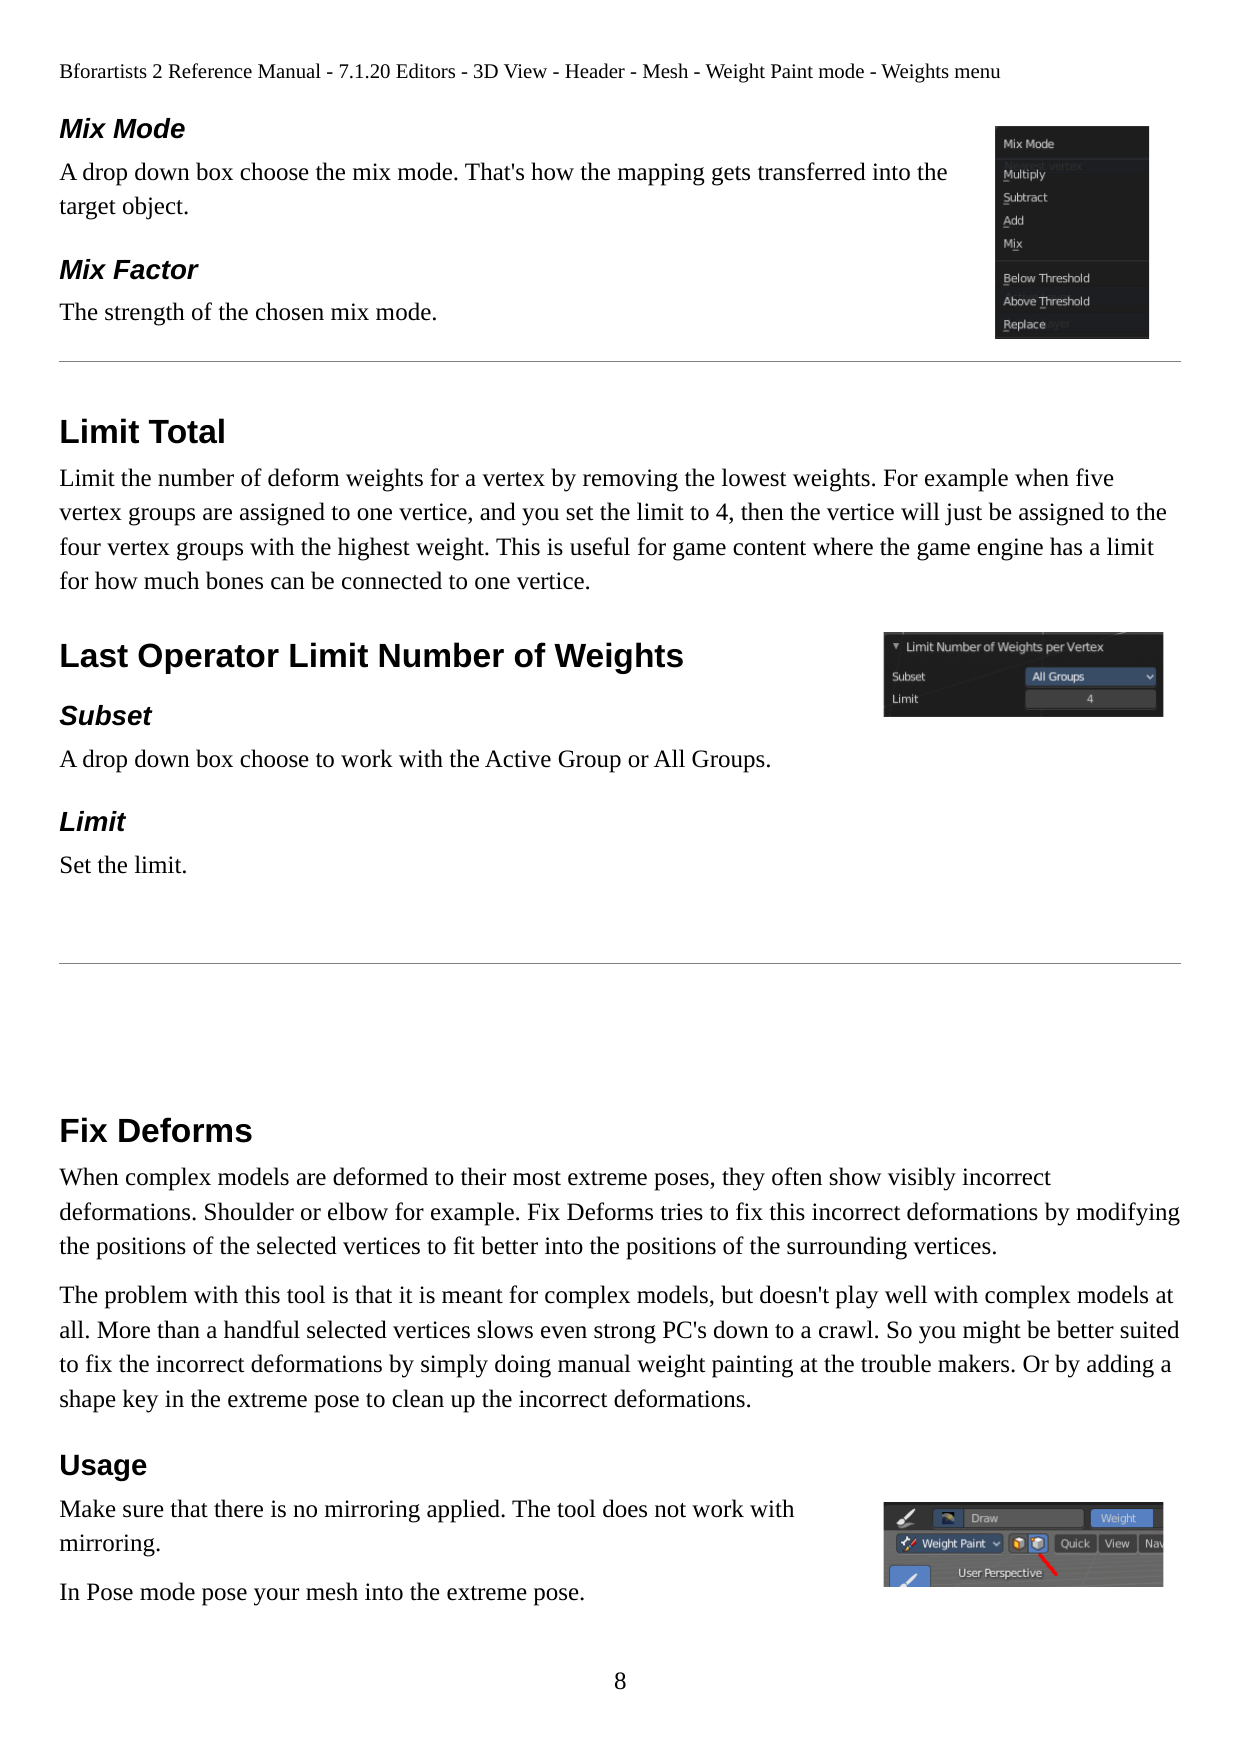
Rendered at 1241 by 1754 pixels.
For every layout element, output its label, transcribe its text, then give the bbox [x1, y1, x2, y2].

subtitle Last Operator Limit Number of Weights [59, 636, 883, 674]
text A drop down box choose to work with the Active Group or All Groups. [59, 744, 1181, 773]
text The strength of the chosen mix mode. [59, 297, 995, 326]
text Set the limit. [59, 850, 1181, 879]
text Make sure that there is no mirroring applied. The tool does not work with mirroring. [59, 1494, 1181, 1557]
text [1150, 297, 1181, 326]
text A drop down box choose the mix mode. That's how the mapping gets transferred into the target object. [59, 157, 995, 220]
subtitle Mix Factor [59, 253, 995, 285]
picture [995, 126, 1150, 339]
subtitle Fix Deforms [59, 1111, 1181, 1150]
subtitle Usage [59, 1447, 1181, 1481]
subtitle Mix Mode [59, 113, 1181, 144]
subtitle Limit [59, 806, 1181, 837]
text The problem with this tool is that it is meant for complex models, but doesn't play well with complex models at all. More than a handful selected vertices slows even strong PC's down to a crawl. So you might be better suited to fix the incorrect deformations by simply doing manual weight painting at the trouble makers. Or by adding a shape key in the extreme pose to clean up the incorrect deformations. [59, 1280, 1181, 1412]
text Limit the number of deform weights for a vertex by removing the lowest weights. For example when five vertex groups are assigned to one vertice, and you set the limit to 4, then the vertice will just be assigned to the four vertex groups with the highest weight. This is useful for game content where the game engine has a limit for how much bones can be connected to one vertice. [59, 463, 1181, 595]
subtitle [1150, 253, 1181, 285]
text When complex models are deformed to their most extreme poses, they often show visibly incorrect deformations. Shoulder or elbow for example. Fix Deforms tries to fix this incorrect deformations by modifying the positions of the selected vertices to fit better into the positions of the surrounding vertices. [59, 1162, 1181, 1260]
subtitle Limit Total [59, 411, 1181, 450]
subtitle Subset [59, 699, 1181, 731]
picture [883, 632, 1164, 717]
picture [883, 1502, 1164, 1587]
text In Pose mode pose your mesh into the extreme pose. [59, 1577, 1181, 1606]
